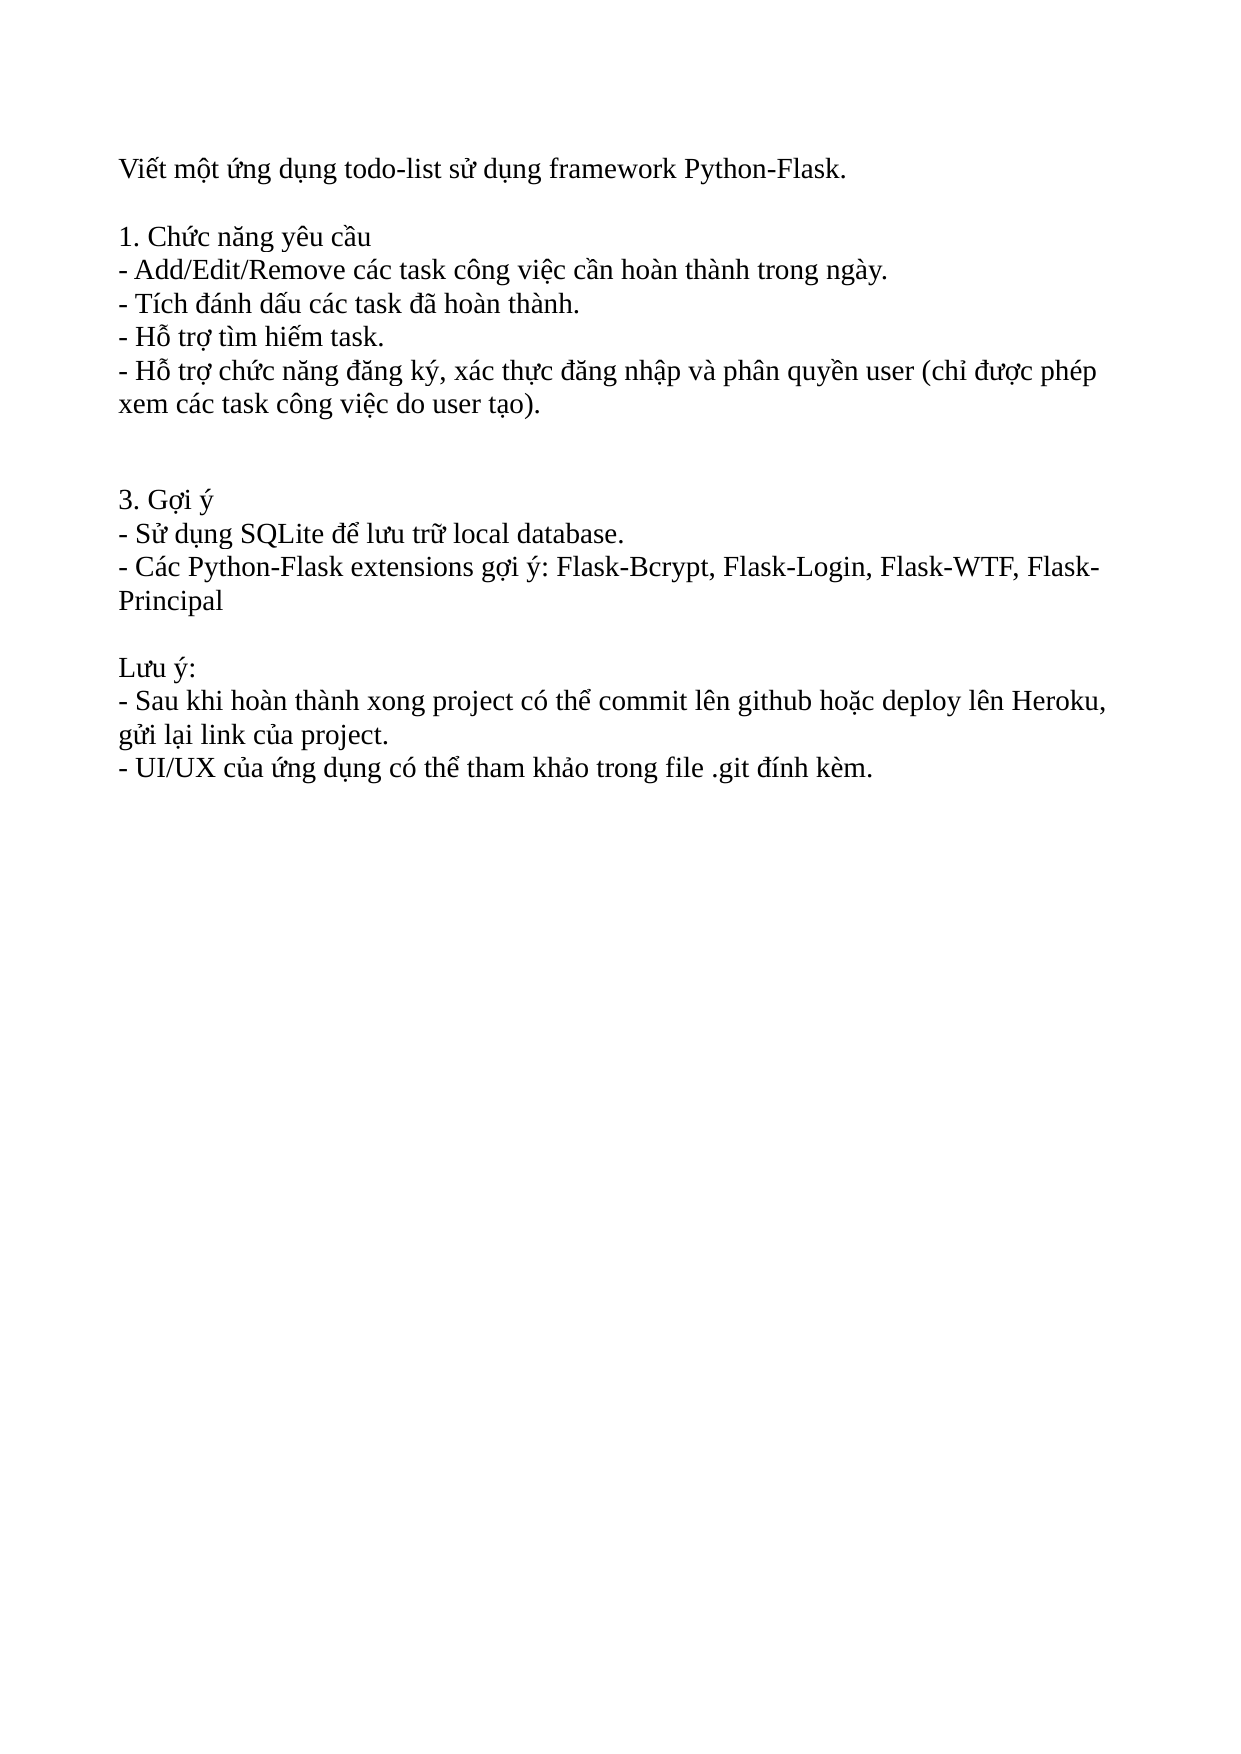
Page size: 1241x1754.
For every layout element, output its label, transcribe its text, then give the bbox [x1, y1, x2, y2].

text Viết một ứng dụng todo-list sử dụng framework Python-Flask. [118, 152, 1122, 185]
text - Sau khi hoàn thành xong project có thể commit lên github hoặc deploy lên Heroku, gửi lại link của project. [118, 683, 1122, 751]
text - Hỗ trợ tìm hiếm task. [118, 319, 1122, 353]
text 3. Gợi ý [118, 482, 1122, 516]
text - Add/Edit/Remove các task công việc cần hoàn thành trong ngày. [118, 252, 1122, 286]
text 1. Chức năng yêu cầu [118, 219, 1122, 252]
text - UI/UX của ứng dụng có thể tham khảo trong file .git đính kèm. [118, 751, 1122, 784]
text - Các Python-Flask extensions gợi ý: Flask-Bcrypt, Flask-Login, Flask-WTF, Flask-Principal [118, 549, 1122, 616]
text - Sử dụng SQLite để lưu trữ local database. [118, 516, 1122, 549]
text - Hỗ trợ chức năng đăng ký, xác thực đăng nhập và phân quyền user (chỉ được phép xem các task công việc do user tạo). [118, 353, 1122, 420]
text - Tích đánh dấu các task đã hoàn thành. [118, 286, 1122, 319]
text Lưu ý: [118, 650, 1122, 683]
